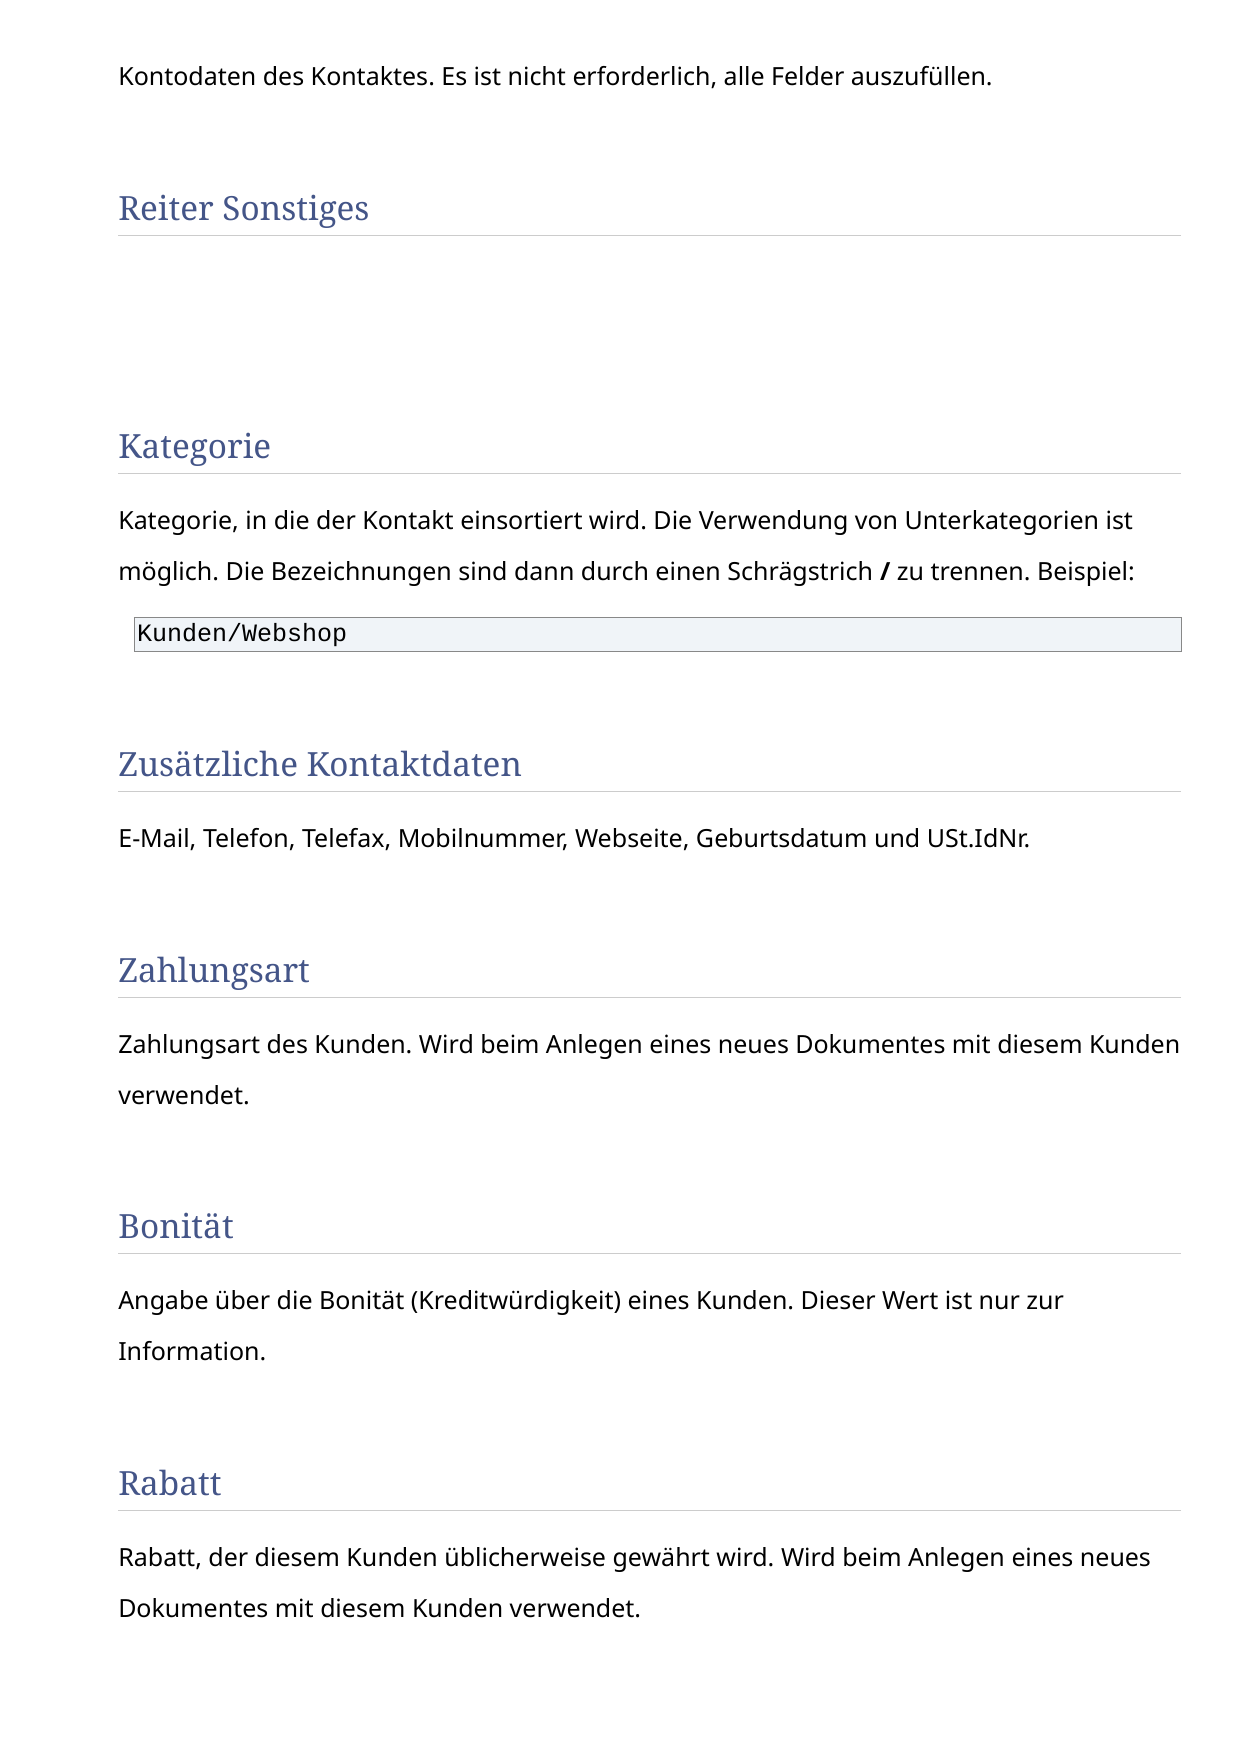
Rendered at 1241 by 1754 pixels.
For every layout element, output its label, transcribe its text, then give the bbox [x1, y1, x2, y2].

subtitle Reiter Sonstiges [118, 185, 1181, 235]
text Angabe über die Bonität (Kreditwürdigkeit) eines Kunden. Dieser Wert ist nur zur Information. [118, 1283, 1181, 1368]
subtitle Zahlungsart [118, 947, 1181, 997]
text Rabatt, der diesem Kunden üblicherweise gewährt wird. Wird beim Anlegen eines neues Dokumentes mit diesem Kunden verwendet. [118, 1540, 1181, 1625]
subtitle Kategorie [118, 423, 1181, 473]
subtitle Rabatt [118, 1460, 1181, 1510]
text E-Mail, Telefon, Telefax, Mobilnummer, Webseite, Geburtsdatum und USt.IdNr. [118, 821, 1181, 854]
text Kategorie, in die der Kontakt einsortiert wird. Die Verwendung von Unterkategorien ist möglich. Die Bezeichnungen sind dann durch einen Schrägstrich / zu trennen. Beispiel: [118, 503, 1181, 588]
subtitle Bonität [118, 1203, 1181, 1253]
text Kunden/Webshop [135, 618, 1181, 651]
text Kontodaten des Kontaktes. Es ist nicht erforderlich, alle Felder auszufüllen. [118, 59, 1181, 93]
subtitle Zusätzliche Kontaktdaten [118, 741, 1181, 791]
text Zahlungsart des Kunden. Wird beim Anlegen eines neues Dokumentes mit diesem Kunden verwendet. [118, 1026, 1181, 1111]
